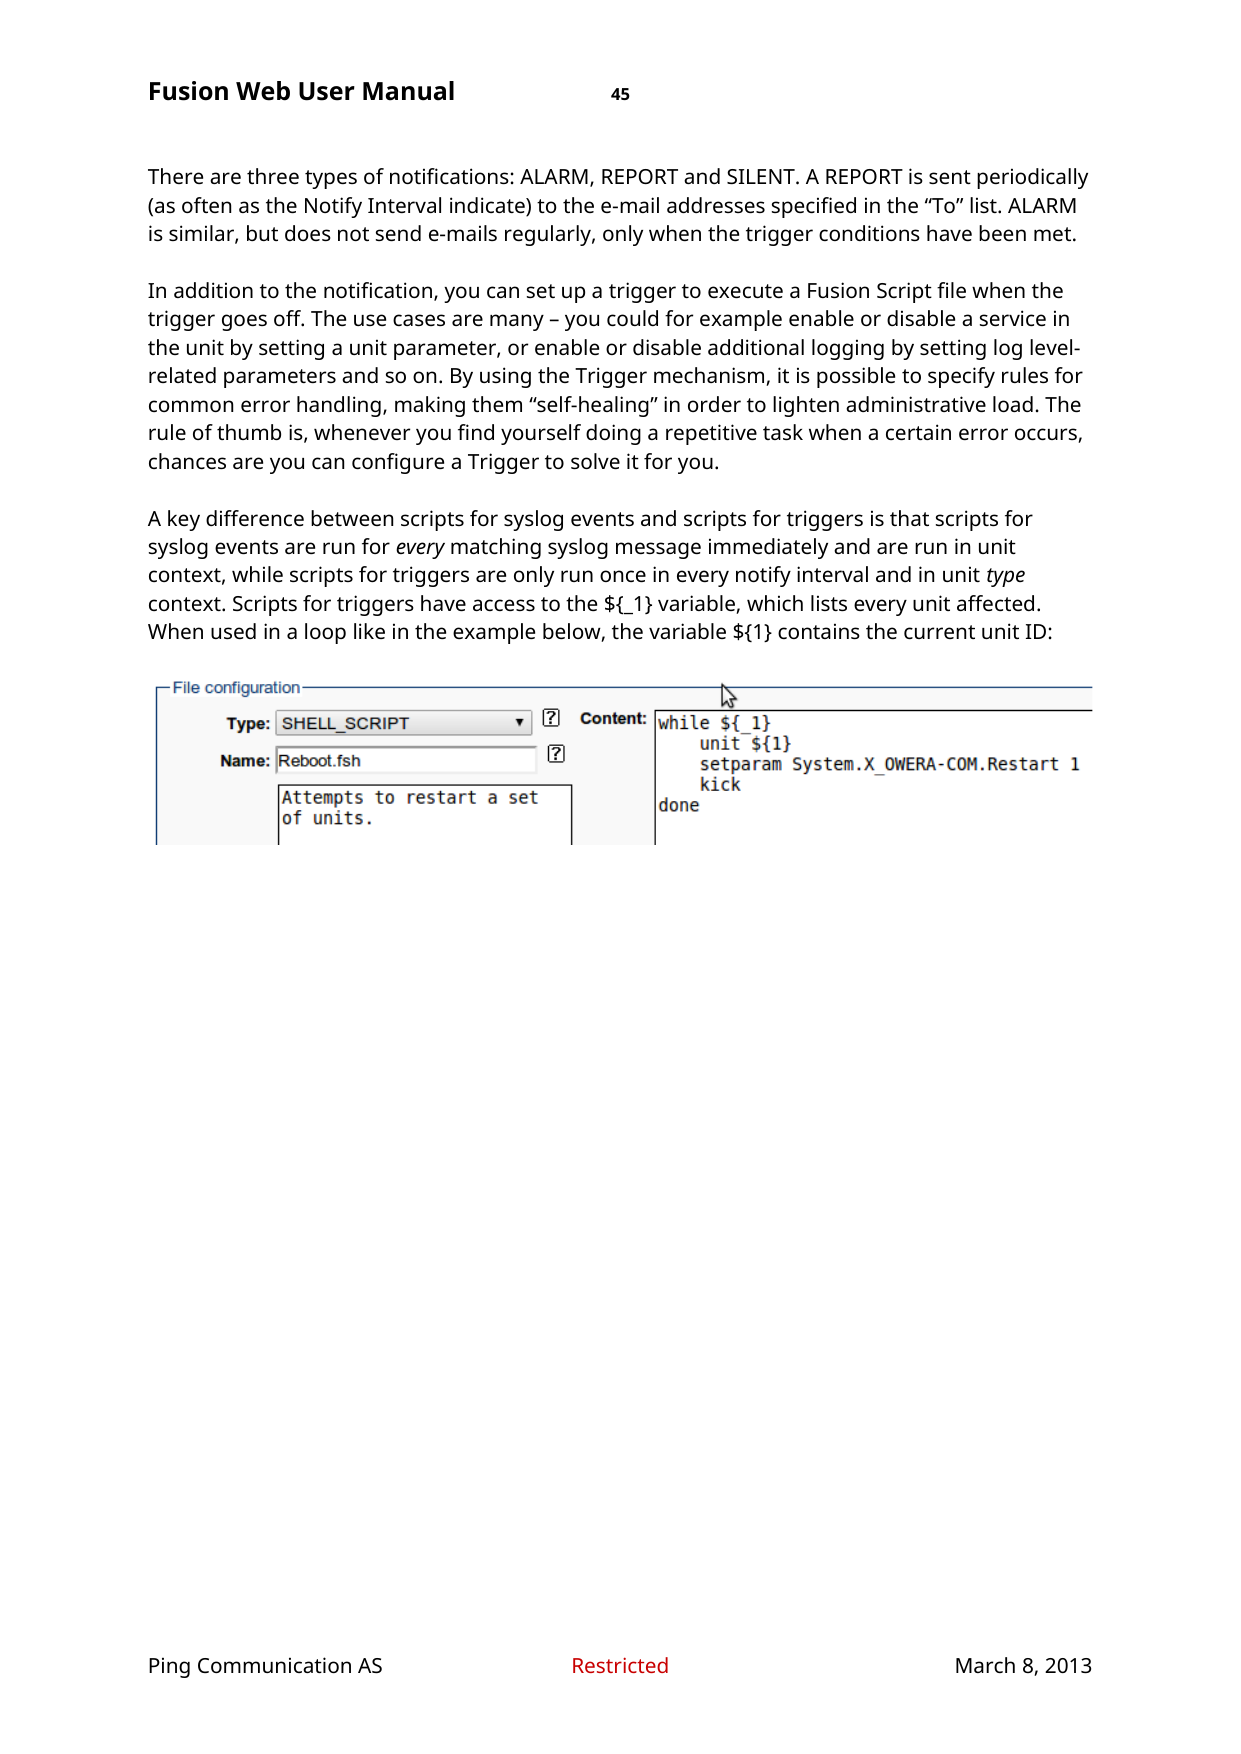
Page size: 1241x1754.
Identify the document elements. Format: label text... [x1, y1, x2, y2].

picture [147, 674, 1093, 845]
text A key difference between scripts for syslog events and scripts for triggers is that scripts for syslog events are run for every matching syslog message immediately and are run in unit context, while scripts for triggers are only run once in every notify interval and in unit type context. Scripts for triggers have access to the ${_1} variable, which lists every unit affected. When used in a loop like in the example below, the variable ${1} contains the current unit ID: [148, 504, 1092, 646]
text In addition to the notification, you can set up a trigger to execute a Fusion Script file when the trigger goes off. The use cases are many – you could for example enable or disable a service in the unit by setting a unit parameter, or enable or disable additional logging by setting log level-related parameters and so on. By using the Trigger mechanism, it is possible to specify rules for common error handling, making them “self-healing” in order to lighten administrative load. The rule of thumb is, whenever you find yourself doing a repetitive task when a certain error occurs, chances are you can configure a Trigger to solve it for you. [148, 276, 1092, 475]
text There are three types of notifications: ALARM, REPORT and SILENT. A REPORT is sent periodically (as often as the Notify Interval indicate) to the e-mail addresses specified in the “To” list. ALARM is similar, but does not send e-mails regularly, only when the trigger conditions have been met. [148, 162, 1092, 248]
